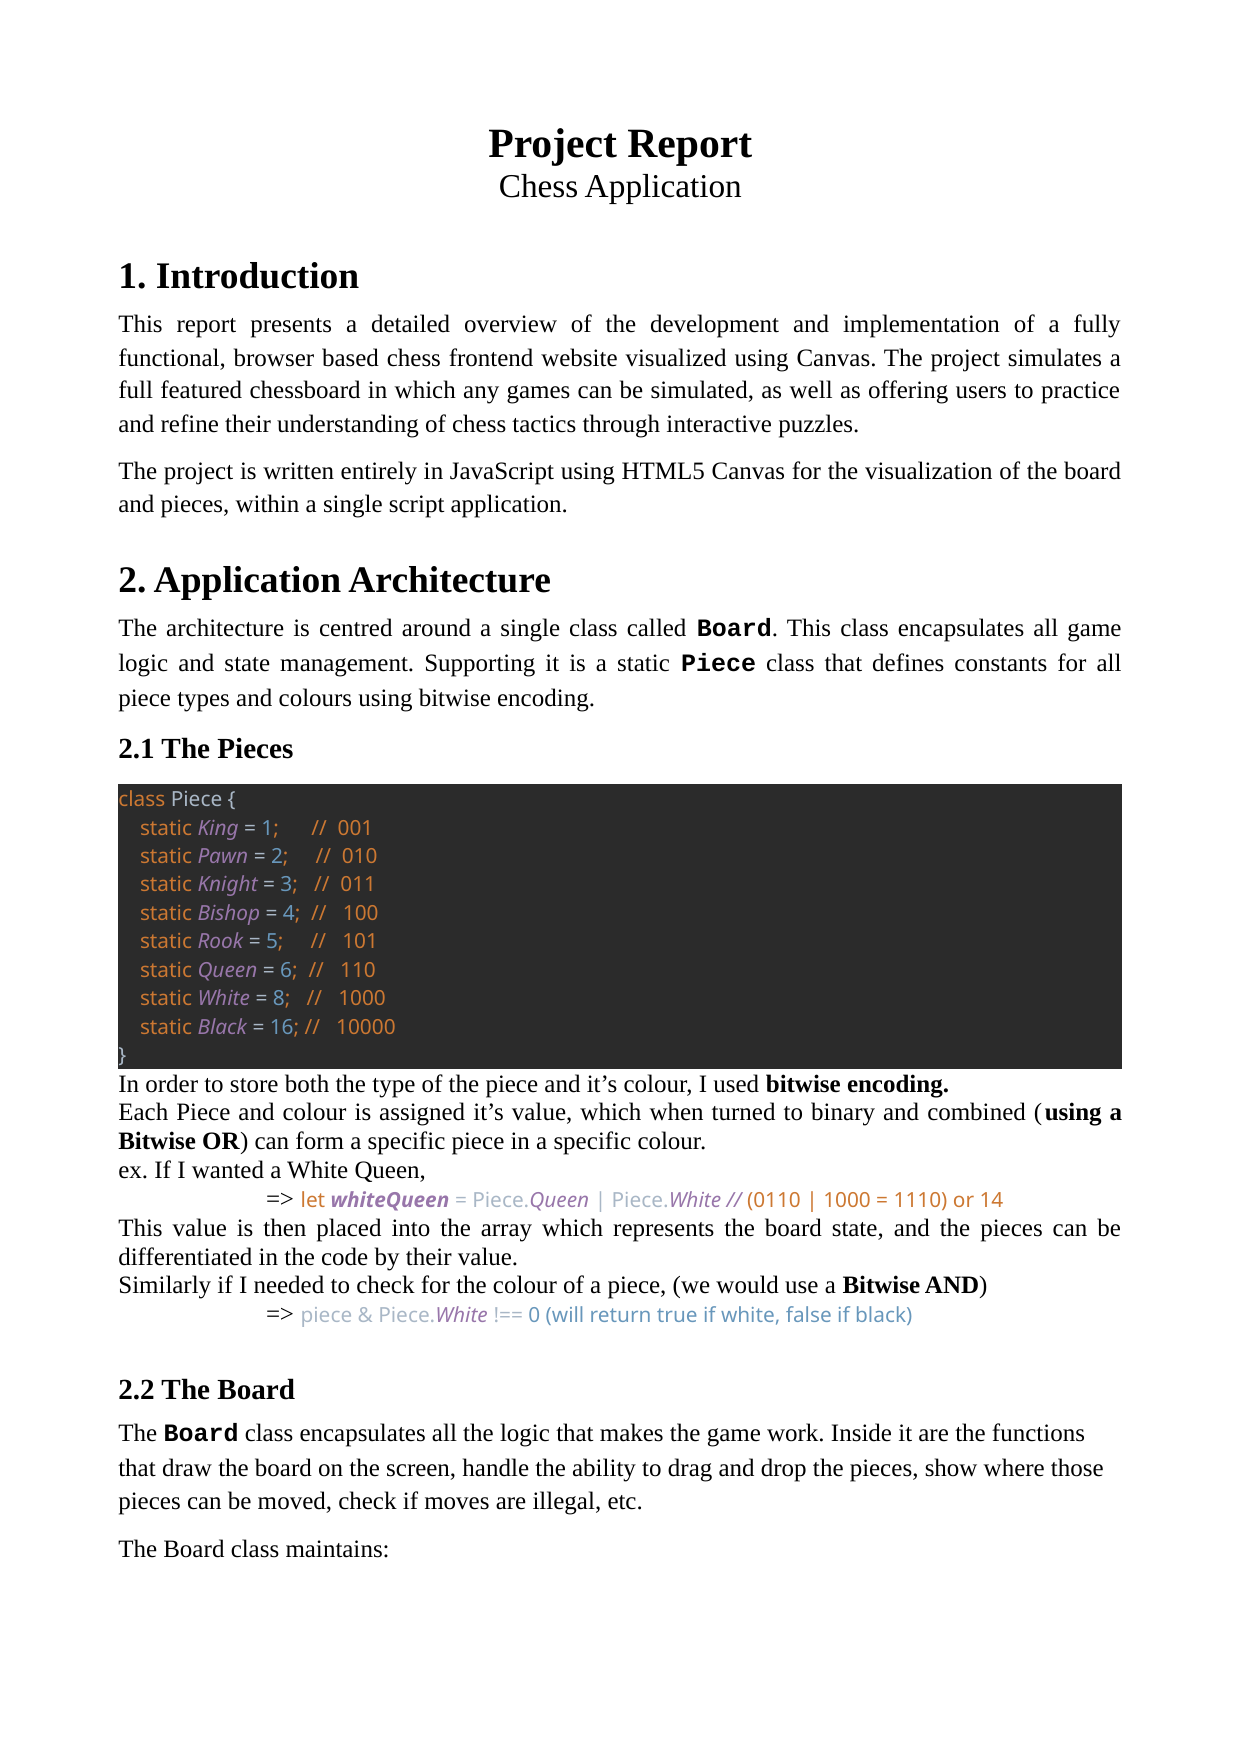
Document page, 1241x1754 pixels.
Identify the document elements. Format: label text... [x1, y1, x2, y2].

text This report presents a detailed overview of the development and implementation of a fully functional, browser based chess frontend website visualized using Canvas. The project simulates a full featured chessboard in which any games can be simulated, as well as offering users to practice and refine their understanding of chess tactics through interactive puzzles. [118, 309, 1122, 437]
text 2.1 The Pieces [118, 731, 1122, 765]
text Each Piece and colour is assigned it’s value, which when turned to binary and combined (using a Bitwise OR) can form a specific piece in a specific colour. [118, 1097, 1122, 1155]
text Chess Application [118, 166, 1122, 204]
subtitle 2. Application Architecture [118, 558, 1122, 601]
subtitle 2.2 The Board [118, 1372, 1122, 1406]
text The architecture is centred around a single class called Board. This class encapsulates all game logic and state management. Supporting it is a static Piece class that defines constants for all piece types and colours using bitwise encoding. [118, 613, 1122, 712]
text => let whiteQueen = Piece.Queen | Piece.White // (0110 | 1000 = 1110) or 14 [118, 1184, 1122, 1213]
text Similarly if I needed to check for the colour of a piece, (we would use a Bitwise AND) [118, 1271, 1122, 1299]
text This value is then placed into the array which represents the board state, and the pieces can be differentiated in the code by their value. [118, 1213, 1122, 1271]
text ex. If I wanted a White Queen, [118, 1155, 1122, 1184]
text Project Report [118, 118, 1122, 166]
subtitle 1. Introduction [118, 254, 1122, 297]
text In order to store both the type of the piece and it’s colour, I used bitwise encoding. [118, 1069, 1122, 1097]
text The Board class encapsulates all the logic that makes the game work. Inside it are the functions that draw the board on the screen, handle the ability to drag and drop the pieces, show where those pieces can be moved, check if moves are illegal, etc. [118, 1418, 1122, 1515]
text class Piece { static King = 1; // 001 static Pawn = 2; // 010 static Knight = 3; // 011 static Bishop = 4; // 100 static Rook = 5; // 101 static Queen = 6; // 110 static White = 8; // 1000 static Black = 16; // 10000 } [118, 784, 1122, 1069]
text => piece & Piece.White !== 0 (will return true if white, false if black) [118, 1299, 1122, 1329]
text The Board class maintains: [118, 1534, 1122, 1563]
text The project is written entirely in JavaScript using HTML5 Canvas for the visualization of the board and pieces, within a single script application. [118, 456, 1122, 518]
